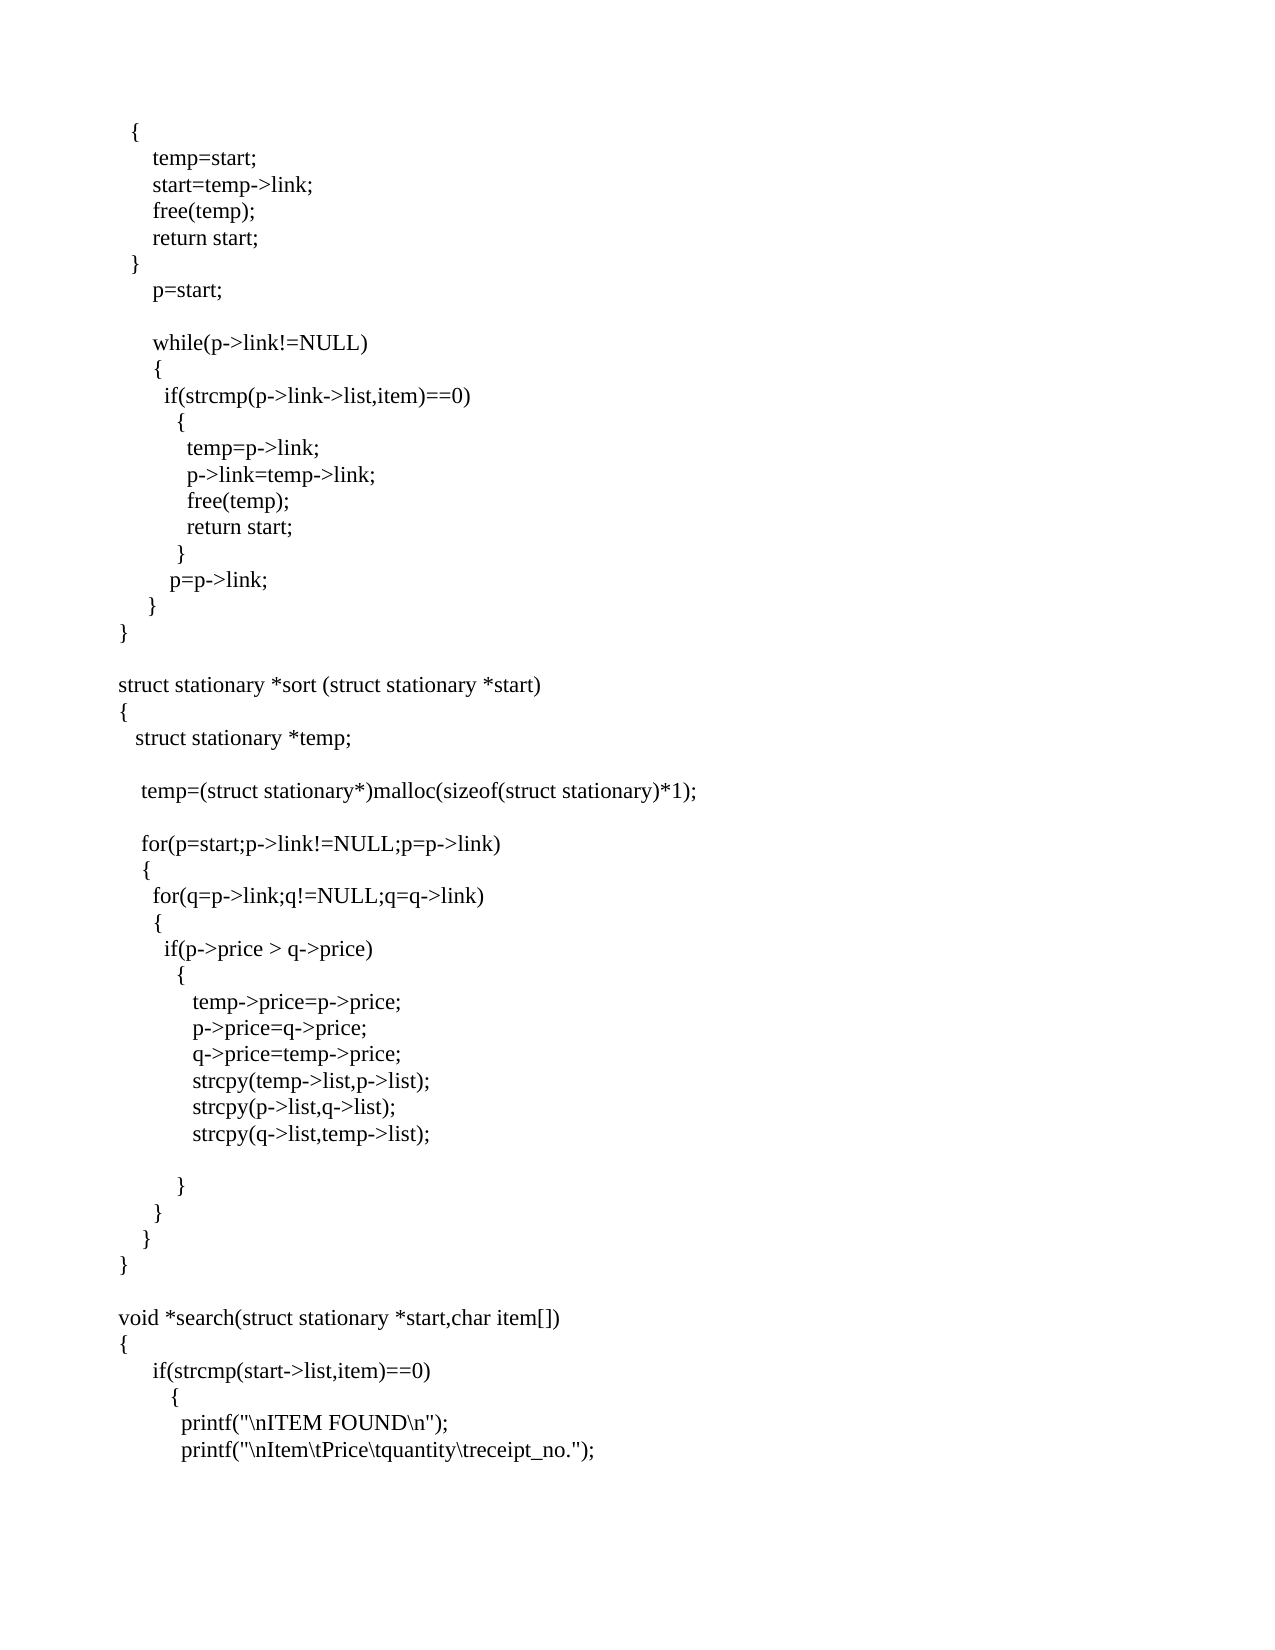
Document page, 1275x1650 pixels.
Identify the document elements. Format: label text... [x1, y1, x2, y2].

text p=p->link; [118, 566, 1157, 592]
text struct stationary *sort (struct stationary *start) [118, 672, 1157, 698]
text } [118, 1251, 1157, 1278]
text { [118, 1330, 1157, 1357]
text } [118, 619, 1157, 645]
text start=temp->link; [118, 171, 1157, 197]
text return start; [118, 223, 1157, 250]
text if(strcmp(p->link->list,item)==0) [118, 382, 1157, 408]
text q->price=temp->price; [118, 1041, 1157, 1067]
text { [118, 961, 1157, 988]
text for(p=start;p->link!=NULL;p=p->link) [118, 830, 1157, 856]
text } [118, 592, 1157, 619]
text temp->price=p->price; [118, 988, 1157, 1014]
text p->link=temp->link; [118, 461, 1157, 487]
text strcpy(temp->list,p->list); [118, 1067, 1157, 1093]
text temp=p->link; [118, 434, 1157, 461]
text void *search(struct stationary *start,char item[]) [118, 1304, 1157, 1330]
text if(p->price > q->price) [118, 935, 1157, 961]
text while(p->link!=NULL) [118, 329, 1157, 355]
text { [118, 408, 1157, 434]
text } [118, 540, 1157, 566]
text { [118, 698, 1157, 724]
text } [118, 1199, 1157, 1225]
text } [118, 250, 1157, 276]
text printf("\nItem\tPrice\tquantity\treceipt_no."); [118, 1436, 1157, 1462]
text { [118, 909, 1157, 935]
text { [118, 856, 1157, 882]
text } [118, 1172, 1157, 1199]
text { [118, 355, 1157, 382]
text struct stationary *temp; [118, 724, 1157, 751]
text strcpy(q->list,temp->list); [118, 1119, 1157, 1146]
text for(q=p->link;q!=NULL;q=q->link) [118, 882, 1157, 909]
text return start; [118, 513, 1157, 540]
text temp=(struct stationary*)malloc(sizeof(struct stationary)*1); [118, 777, 1157, 803]
text free(temp); [118, 487, 1157, 513]
text if(strcmp(start->list,item)==0) [118, 1357, 1157, 1383]
text free(temp); [118, 197, 1157, 223]
text p->price=q->price; [118, 1014, 1157, 1041]
text temp=start; [118, 144, 1157, 171]
text p=start; [118, 276, 1157, 303]
text { [118, 118, 1157, 144]
text strcpy(p->list,q->list); [118, 1093, 1157, 1119]
text } [118, 1225, 1157, 1251]
text { [118, 1383, 1157, 1409]
text printf("\nITEM FOUND\n"); [118, 1409, 1157, 1436]
